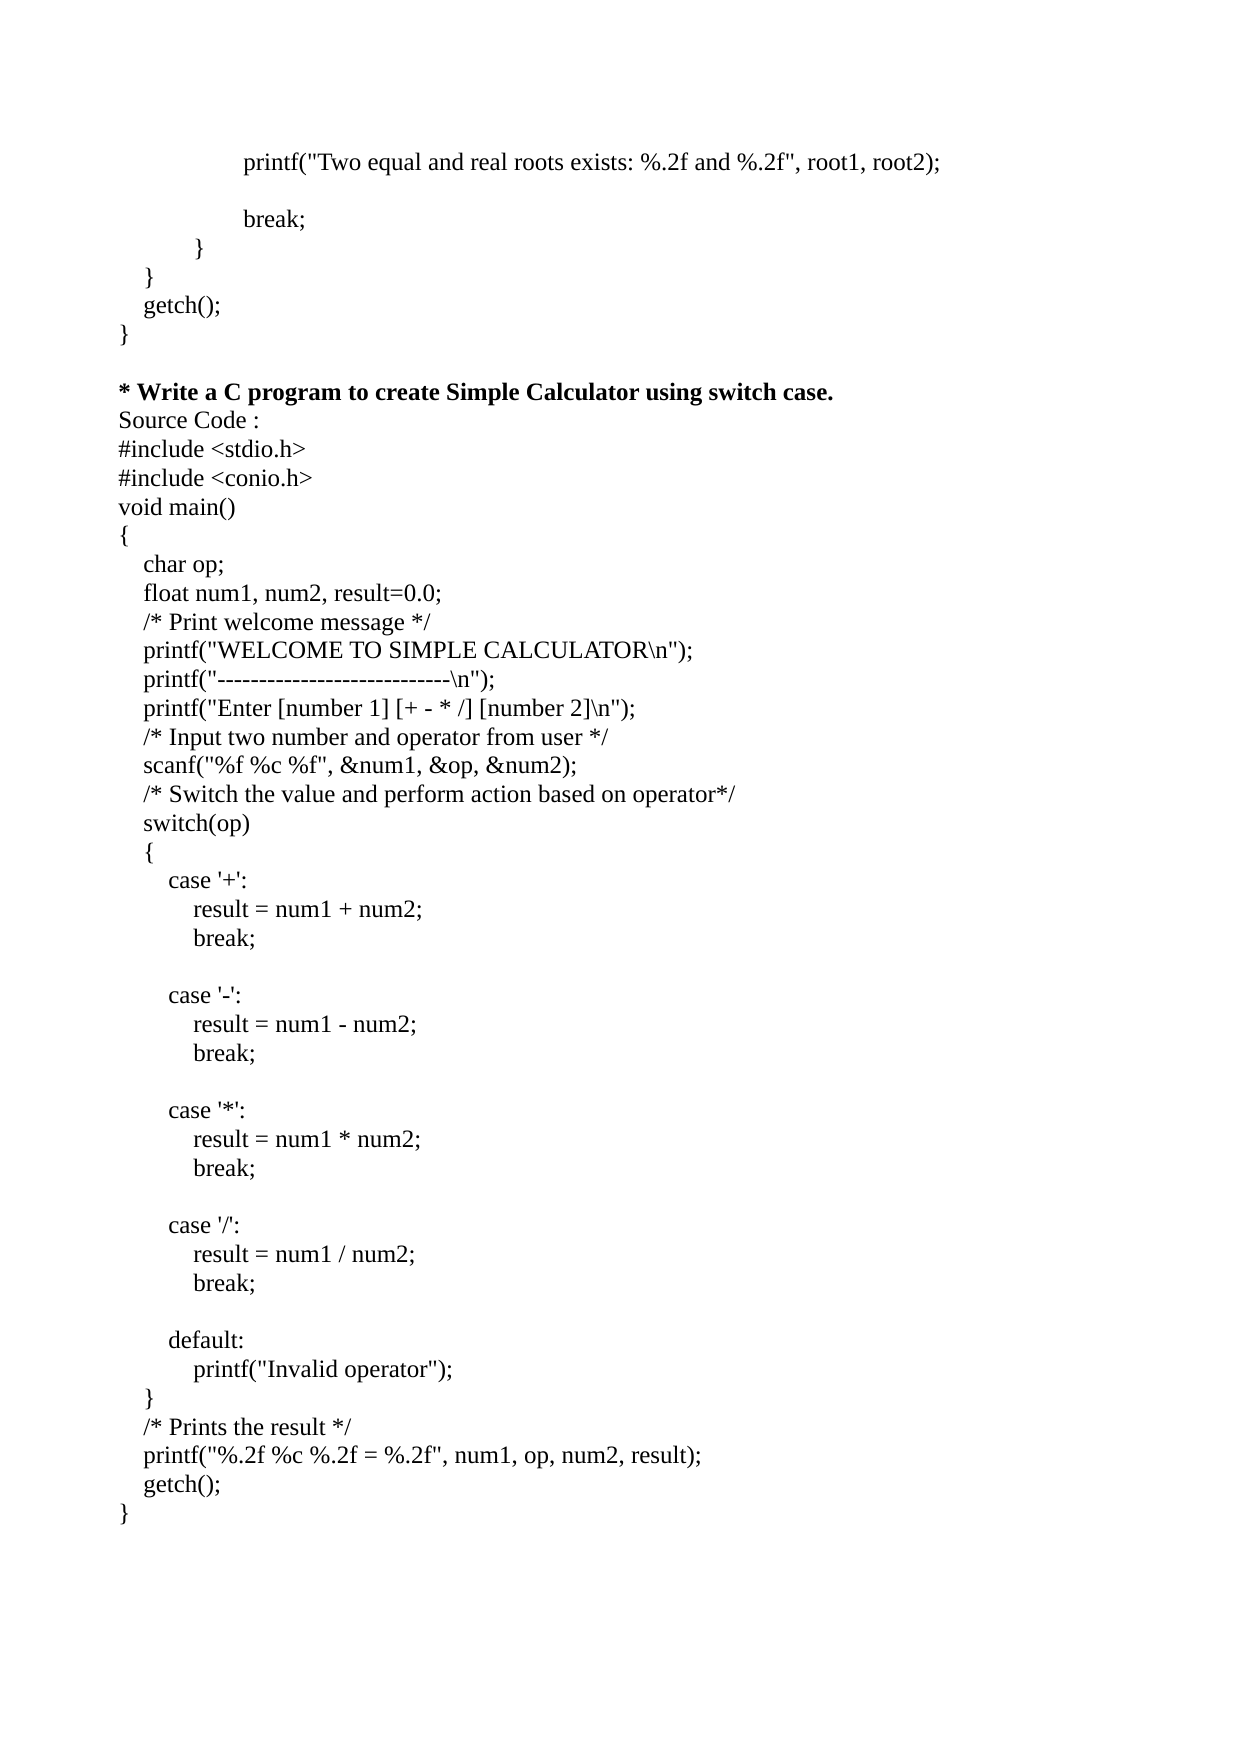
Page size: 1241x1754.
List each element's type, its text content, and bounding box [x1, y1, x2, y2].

text } [118, 1383, 1122, 1412]
text case '/': [118, 1211, 1122, 1239]
text getch(); [118, 291, 1122, 319]
text { [118, 837, 1122, 866]
text break; [118, 1268, 1122, 1297]
text result = num1 - num2; [118, 1009, 1122, 1038]
text result = num1 / num2; [118, 1239, 1122, 1268]
text printf("Invalid operator"); [118, 1354, 1122, 1383]
text } [118, 233, 1122, 262]
text switch(op) [118, 808, 1122, 837]
text default: [118, 1326, 1122, 1354]
text * Write a C program to create Simple Calculator using switch case. [118, 377, 1122, 406]
text printf("Two equal and real roots exists: %.2f and %.2f", root1, root2); [118, 147, 1122, 176]
text } [118, 262, 1122, 291]
text printf("%.2f %c %.2f = %.2f", num1, op, num2, result); [118, 1441, 1122, 1469]
text break; [118, 923, 1122, 952]
text break; [118, 1038, 1122, 1067]
text { [118, 521, 1122, 549]
text #include <stdio.h> [118, 434, 1122, 463]
text Source Code : [118, 406, 1122, 434]
text printf("Enter [number 1] [+ - * /] [number 2]\n"); [118, 693, 1122, 722]
text } [118, 319, 1122, 348]
text #include <conio.h> [118, 463, 1122, 492]
text /* Input two number and operator from user */ [118, 722, 1122, 751]
text printf("----------------------------\n"); [118, 664, 1122, 693]
text /* Print welcome message */ [118, 607, 1122, 636]
text /* Switch the value and perform action based on operator*/ [118, 779, 1122, 808]
text float num1, num2, result=0.0; [118, 578, 1122, 607]
text result = num1 * num2; [118, 1124, 1122, 1153]
text scanf("%f %c %f", &num1, &op, &num2); [118, 751, 1122, 779]
text void main() [118, 492, 1122, 521]
text char op; [118, 549, 1122, 578]
text case '*': [118, 1096, 1122, 1124]
text case '+': [118, 866, 1122, 894]
text case '-': [118, 981, 1122, 1009]
text break; [118, 1153, 1122, 1182]
text /* Prints the result */ [118, 1412, 1122, 1441]
text getch(); [118, 1469, 1122, 1498]
text } [118, 1498, 1122, 1527]
text break; [118, 204, 1122, 233]
text result = num1 + num2; [118, 894, 1122, 923]
text printf("WELCOME TO SIMPLE CALCULATOR\n"); [118, 636, 1122, 664]
